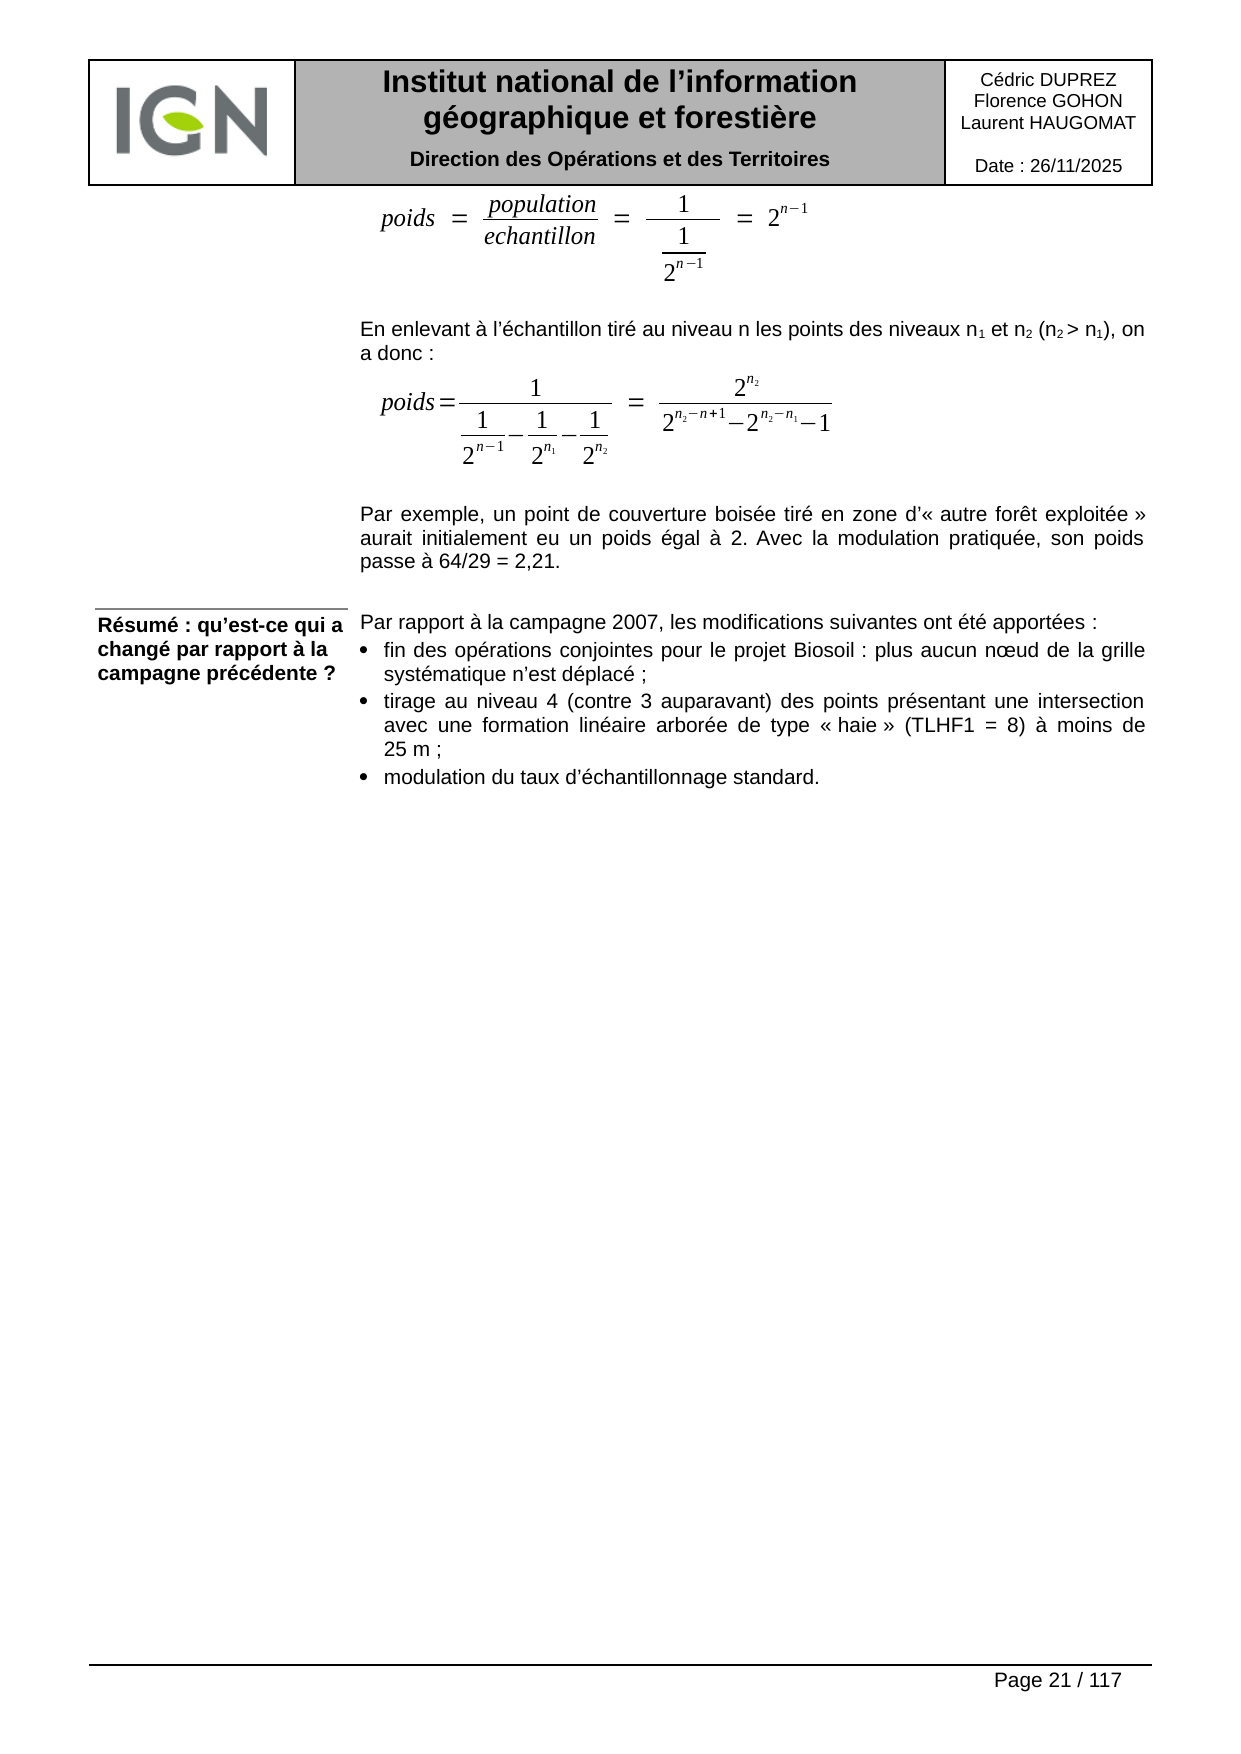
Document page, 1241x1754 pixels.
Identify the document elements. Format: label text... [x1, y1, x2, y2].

table_cell [89, 186, 354, 607]
table_cell Compte tenu de la charge supplémentaire représentée par un test de retour sur les points de la première campagne (2005), il a été nécessaire de procéder à une diminution d’environ 10 % du nombre initial des points de couverture boisée ouverte, fermée ou bosquet à visiter sur le terrain. Afin d’éviter tout biais, et de ne pas compliquer le calcul du poids des points levés, la modulation consiste à retirer du tirage les points de couverture photo-interprétée boisée ouverte, fermée ou bosquet (CSO = 1, 2 ou 3) dont le niveau maximal de sondage (TIRMAX) est 5 ou 6, en l’absence de haie. La mise à jour du poids de deuxième phase statistique de ces points suit donc le principe suivant : l’ensemble des points de la grille (la population) est découpé en points de niveaux 1, 2, 3… La fraction de la population dont le niveau de tirage est n est donc . Pour une population valant 1, on a donc : Un échantillon tiré au niveau 2 a donc tous les points de niveau 2 ou plus, et représente : Chaque point de cet échantillon a donc un poids qui vaut : Chaque échantillon de niveau n a un poids valant : En enlevant à l’échantillon tiré au niveau n les points des niveaux n1 et n2 (n2 > n1), on a donc : Par exemple, un point de couverture boisée tiré en zone d’« autre forêt exploitée » aurait initialement eu un poids égal à 2. Avec la modulation pratiquée, son poids passe à 64/29 = 2,21. [354, 186, 1152, 607]
table_cell Par rapport à la campagne 2007, les modifications suivantes ont été apportées : fin des opérations conjointes pour le projet Biosoil : plus aucun nœud de la grille systématique n’est déplacé ; tirage au niveau 4 (contre 3 auparavant) des points présentant une intersection avec une formation linéaire arborée de type « haie » (TLHF1 = 8) à moins de 25 m ; modulation du taux d’échantillonnage standard. [354, 607, 1152, 822]
picture [91, 62, 293, 180]
table_cell Résumé : qu’est-ce qui a changé par rapport à la campagne précédente ? [89, 607, 354, 822]
